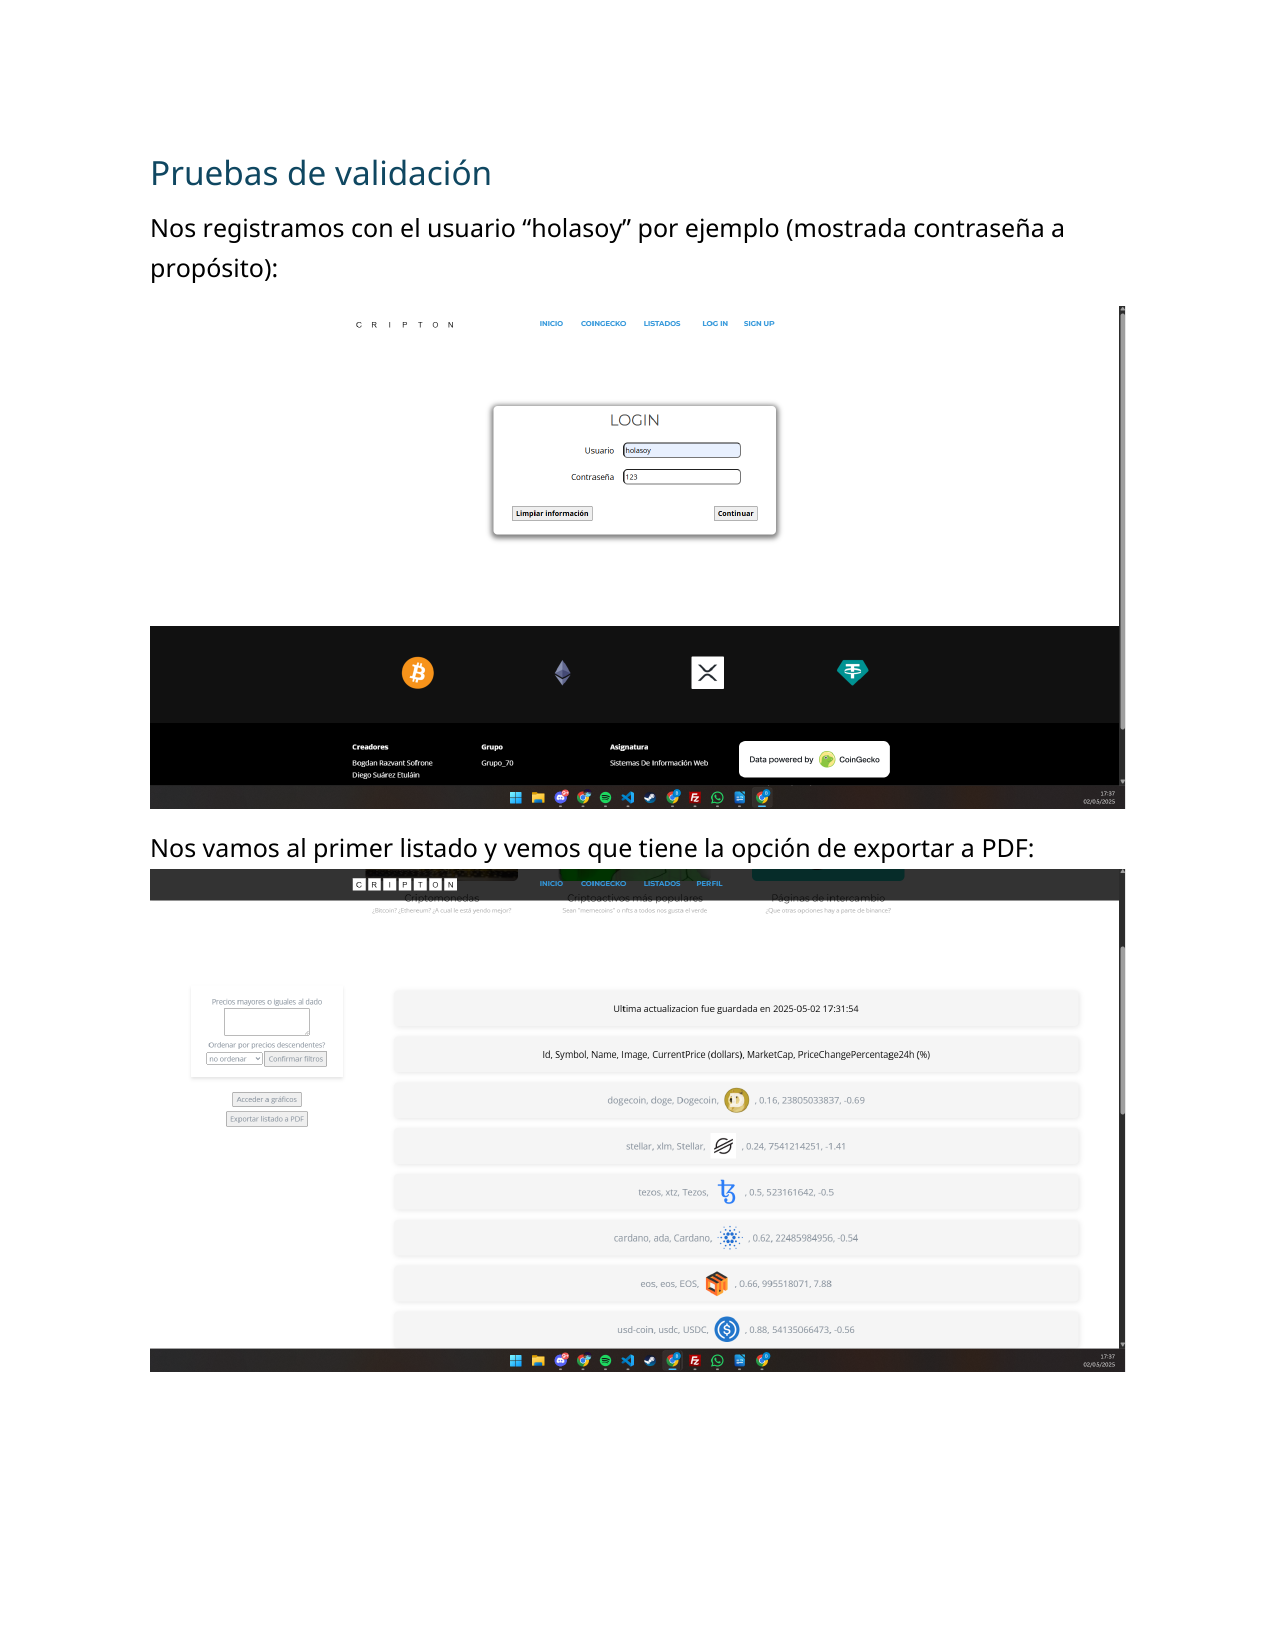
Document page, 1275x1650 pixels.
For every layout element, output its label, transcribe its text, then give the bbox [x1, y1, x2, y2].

text Nos vamos al primer listado y vemos que tiene la opción de exportar a PDF: [150, 830, 1125, 869]
text Nos registramos con el usuario “holasoy” por ejemplo (mostrada contraseña a propósito): [150, 211, 1125, 284]
subtitle Pruebas de validación [150, 150, 1125, 195]
